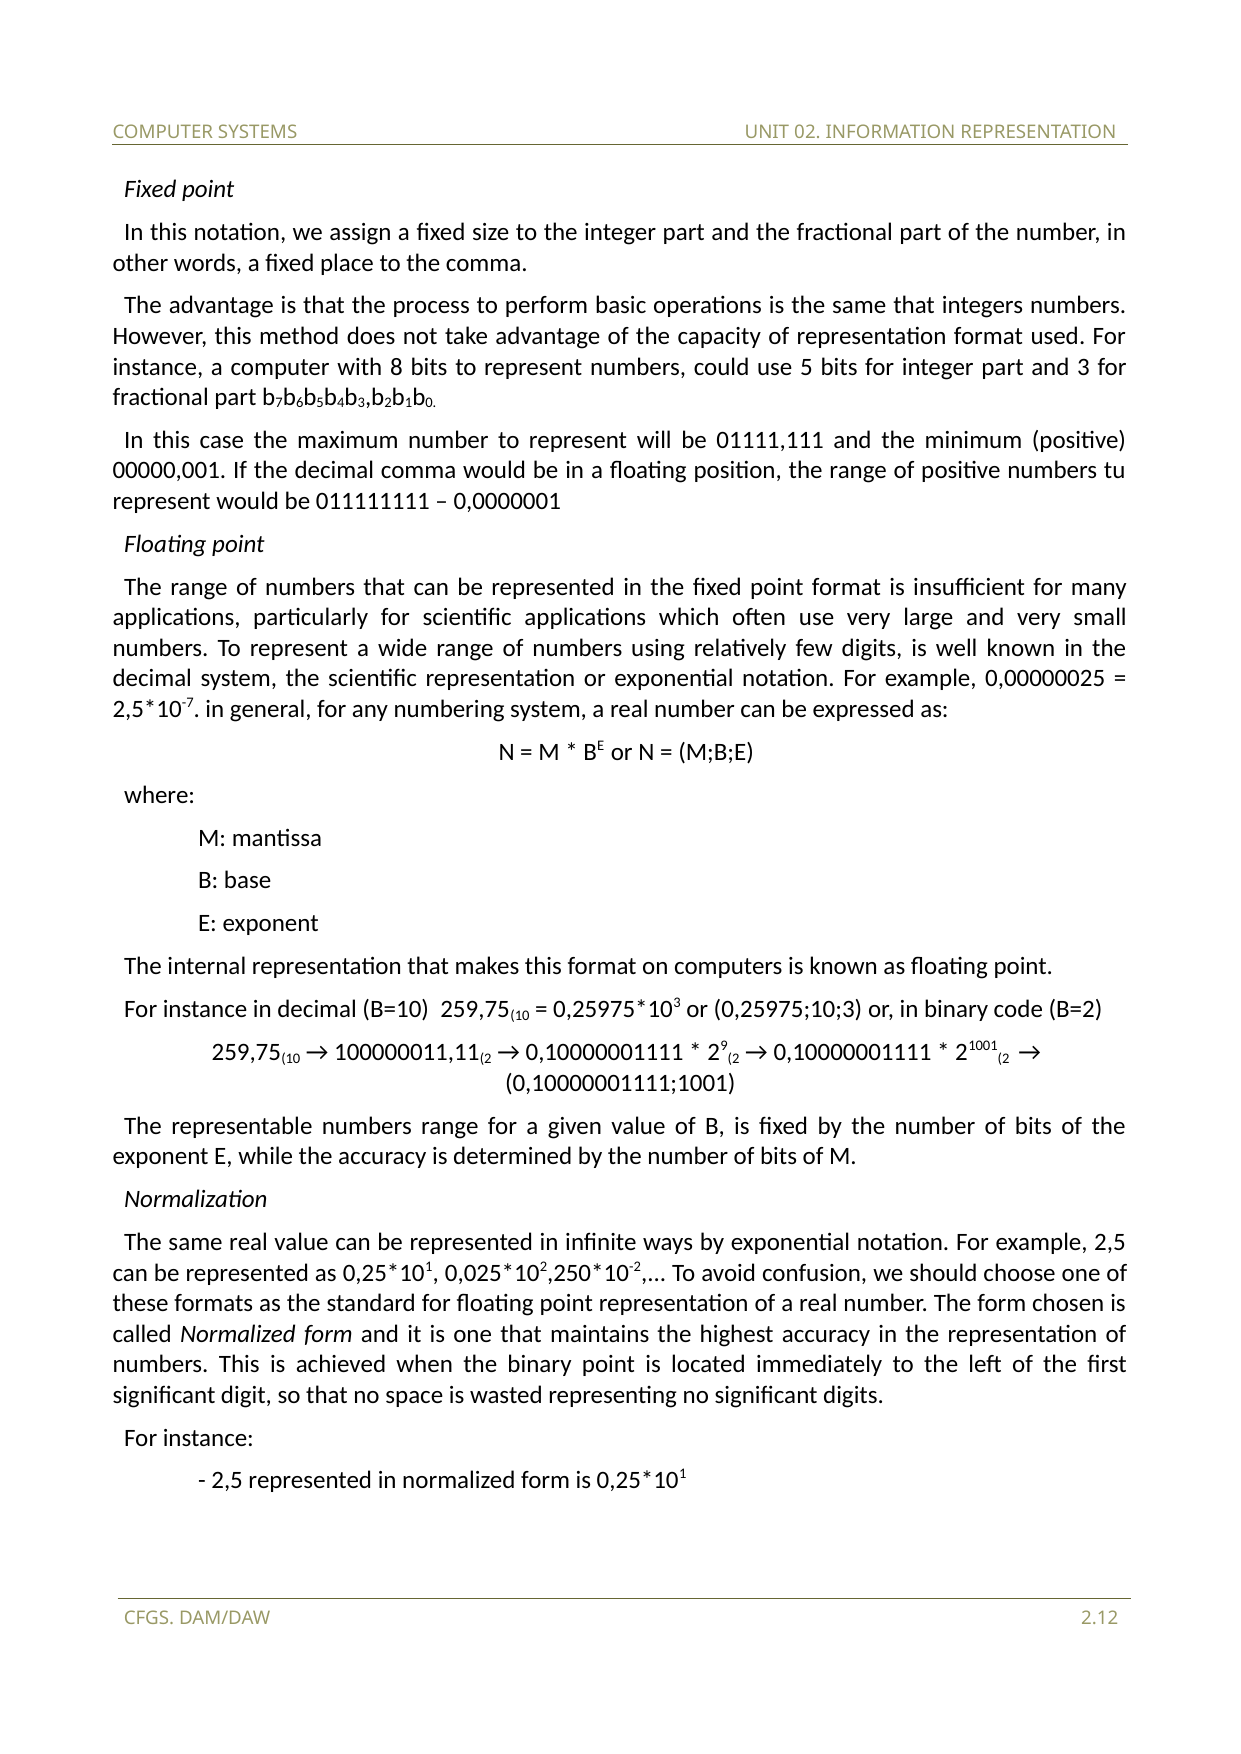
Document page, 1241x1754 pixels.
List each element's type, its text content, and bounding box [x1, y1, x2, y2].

text Fixed point [112, 173, 1128, 204]
text where: [112, 779, 1128, 809]
text B: base [186, 865, 1128, 895]
text 259,75(10 → 100000011,11(2 → 0,10000001111 * 29(2 → 0,10000001111 * 21001(2 → (0,10000001111;1001) [112, 1036, 1128, 1097]
text The same real value can be represented in infinite ways by exponential notation. For example, 2,5 can be represented as 0,25*101, 0,025*102,250*10-2,... To avoid confusion, we should choose one of these formats as the standard for floating point representation of a real number. The form chosen is called Normalized form and it is one that maintains the highest accuracy in the representation of numbers. This is achieved when the binary point is located immediately to the left of the first significant digit, so that no space is wasted representing no significant digits. [112, 1226, 1128, 1409]
text The internal representation that makes this format on computers is known as floating point. [112, 951, 1128, 981]
text In this case the maximum number to represent will be 01111,111 and the minimum (positive) 00000,001. If the decimal comma would be in a floating position, the range of positive numbers tu represent would be 011111111 – 0,0000001 [112, 424, 1128, 516]
text The range of numbers that can be represented in the fixed point format is insufficient for many applications, particularly for scientific applications which often use very large and very small numbers. To represent a wide range of numbers using relatively few digits, is well known in the decimal system, the scientific representation or exponential notation. For example, 0,00000025 = 2,5*10-7. in general, for any numbering system, a real number can be expressed as: [112, 571, 1128, 723]
text The advantage is that the process to perform basic operations is the same that integers numbers. However, this method does not take advantage of the capacity of representation format used. For instance, a computer with 8 bits to represent numbers, could use 5 bits for integer part and 3 for fractional part b7b6b5b4b3,b2b1b0. [112, 289, 1128, 412]
text For instance in decimal (B=10) 259,75(10 = 0,25975*103 or (0,25975;10;3) or, in binary code (B=2) [112, 993, 1128, 1024]
text For instance: [112, 1422, 1128, 1452]
text E: exponent [186, 908, 1128, 938]
text M: mantissa [186, 822, 1128, 852]
text N = M * BE or N = (M;B;E) [112, 736, 1128, 766]
text Normalization [112, 1183, 1128, 1214]
text In this notation, we assign a fixed size to the integer part and the fractional part of the number, in other words, a fixed place to the comma. [112, 216, 1128, 277]
text Floating point [112, 528, 1128, 558]
text The representable numbers range for a given value of B, is fixed by the number of bits of the exponent E, while the accuracy is determined by the number of bits of M. [112, 1110, 1128, 1171]
text - 2,5 represented in normalized form is 0,25*101 [186, 1464, 1128, 1495]
